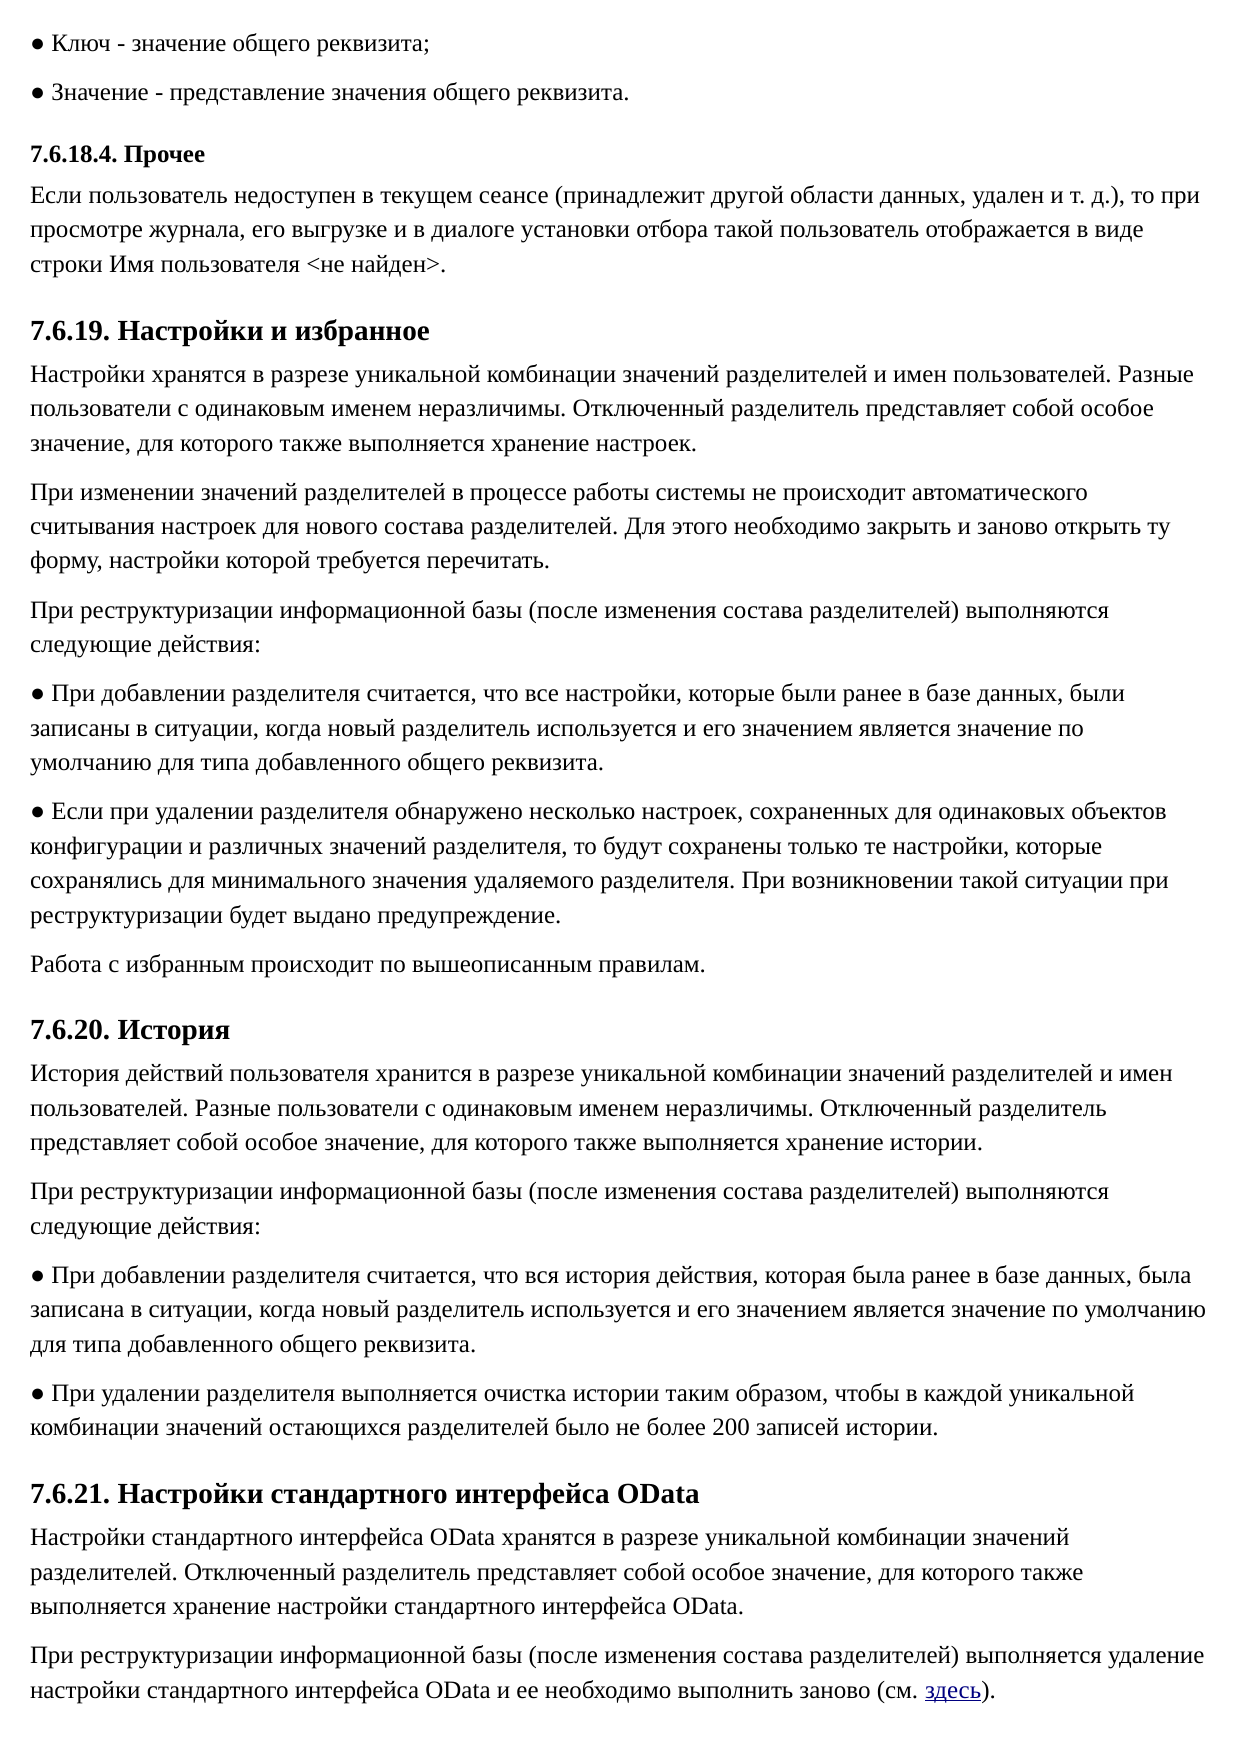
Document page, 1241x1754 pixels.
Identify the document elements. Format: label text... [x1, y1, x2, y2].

text Настройки стандартного интерфейса OData хранятся в разрезе уникальной комбинации значений разделителей. Отключенный разделитель представляет собой особое значение, для которого также выполняется хранение настройки стандартного интерфейса OData. [30, 1522, 1211, 1620]
text При реструктуризации информационной базы (после изменения состава разделителей) выполняются следующие действия: [30, 595, 1211, 658]
text При реструктуризации информационной базы (после изменения состава разделителей) выполняются следующие действия: [30, 1176, 1211, 1240]
text ● При добавлении разделителя считается, что все настройки, которые были ранее в базе данных, были записаны в ситуации, когда новый разделитель используется и его значением является значение по умолчанию для типа добавленного общего реквизита. [30, 678, 1211, 776]
text Если пользователь недоступен в текущем сеансе (принадлежит другой области данных, удален и т. д.), то при просмотре журнала, его выгрузке и в диалоге установки отбора такой пользователь отображается в виде строки Имя пользователя <не найден>. [30, 180, 1211, 278]
text ● При удалении разделителя выполняется очистка истории таким образом, чтобы в каждой уникальной комбинации значений остающихся разделителей было не более 200 записей истории. [30, 1378, 1211, 1441]
text При изменении значений разделителей в процессе работы системы не происходит автоматического считывания настроек для нового состава разделителей. Для этого необходимо закрыть и заново открыть ту форму, настройки которой требуется перечитать. [30, 477, 1211, 574]
subtitle 7.6.18.4. Прочее [30, 139, 1211, 167]
text При реструктуризации информационной базы (после изменения состава разделителей) выполняется удаление настройки стандартного интерфейса OData и ее необходимо выполнить заново (см. здесь). [30, 1640, 1211, 1703]
text ● Ключ ‑ значение общего реквизита; [30, 28, 1211, 57]
subtitle 7.6.19. Настройки и избранное [30, 313, 1211, 346]
text Работа с избранным происходит по вышеописанным правилам. [30, 949, 1211, 977]
text ● При добавлении разделителя считается, что вся история действия, которая была ранее в базе данных, была записана в ситуации, когда новый разделитель используется и его значением является значение по умолчанию для типа добавленного общего реквизита. [30, 1260, 1211, 1358]
text ● Если при удалении разделителя обнаружено несколько настроек, сохраненных для одинаковых объектов конфигурации и различных значений разделителя, то будут сохранены только те настройки, которые сохранялись для минимального значения удаляемого разделителя. При возникновении такой ситуации при реструктуризации будет выдано предупреждение. [30, 796, 1211, 928]
text История действий пользователя хранится в разрезе уникальной комбинации значений разделителей и имен пользователей. Разные пользователи с одинаковым именем неразличимы. Отключенный разделитель представляет собой особое значение, для которого также выполняется хранение истории. [30, 1058, 1211, 1156]
subtitle 7.6.20. История [30, 1012, 1211, 1046]
text Настройки хранятся в разрезе уникальной комбинации значений разделителей и имен пользователей. Разные пользователи с одинаковым именем неразличимы. Отключенный разделитель представляет собой особое значение, для которого также выполняется хранение настроек. [30, 359, 1211, 456]
text ● Значение ‑ представление значения общего реквизита. [30, 77, 1211, 106]
subtitle 7.6.21. Настройки стандартного интерфейса OData [30, 1476, 1211, 1510]
